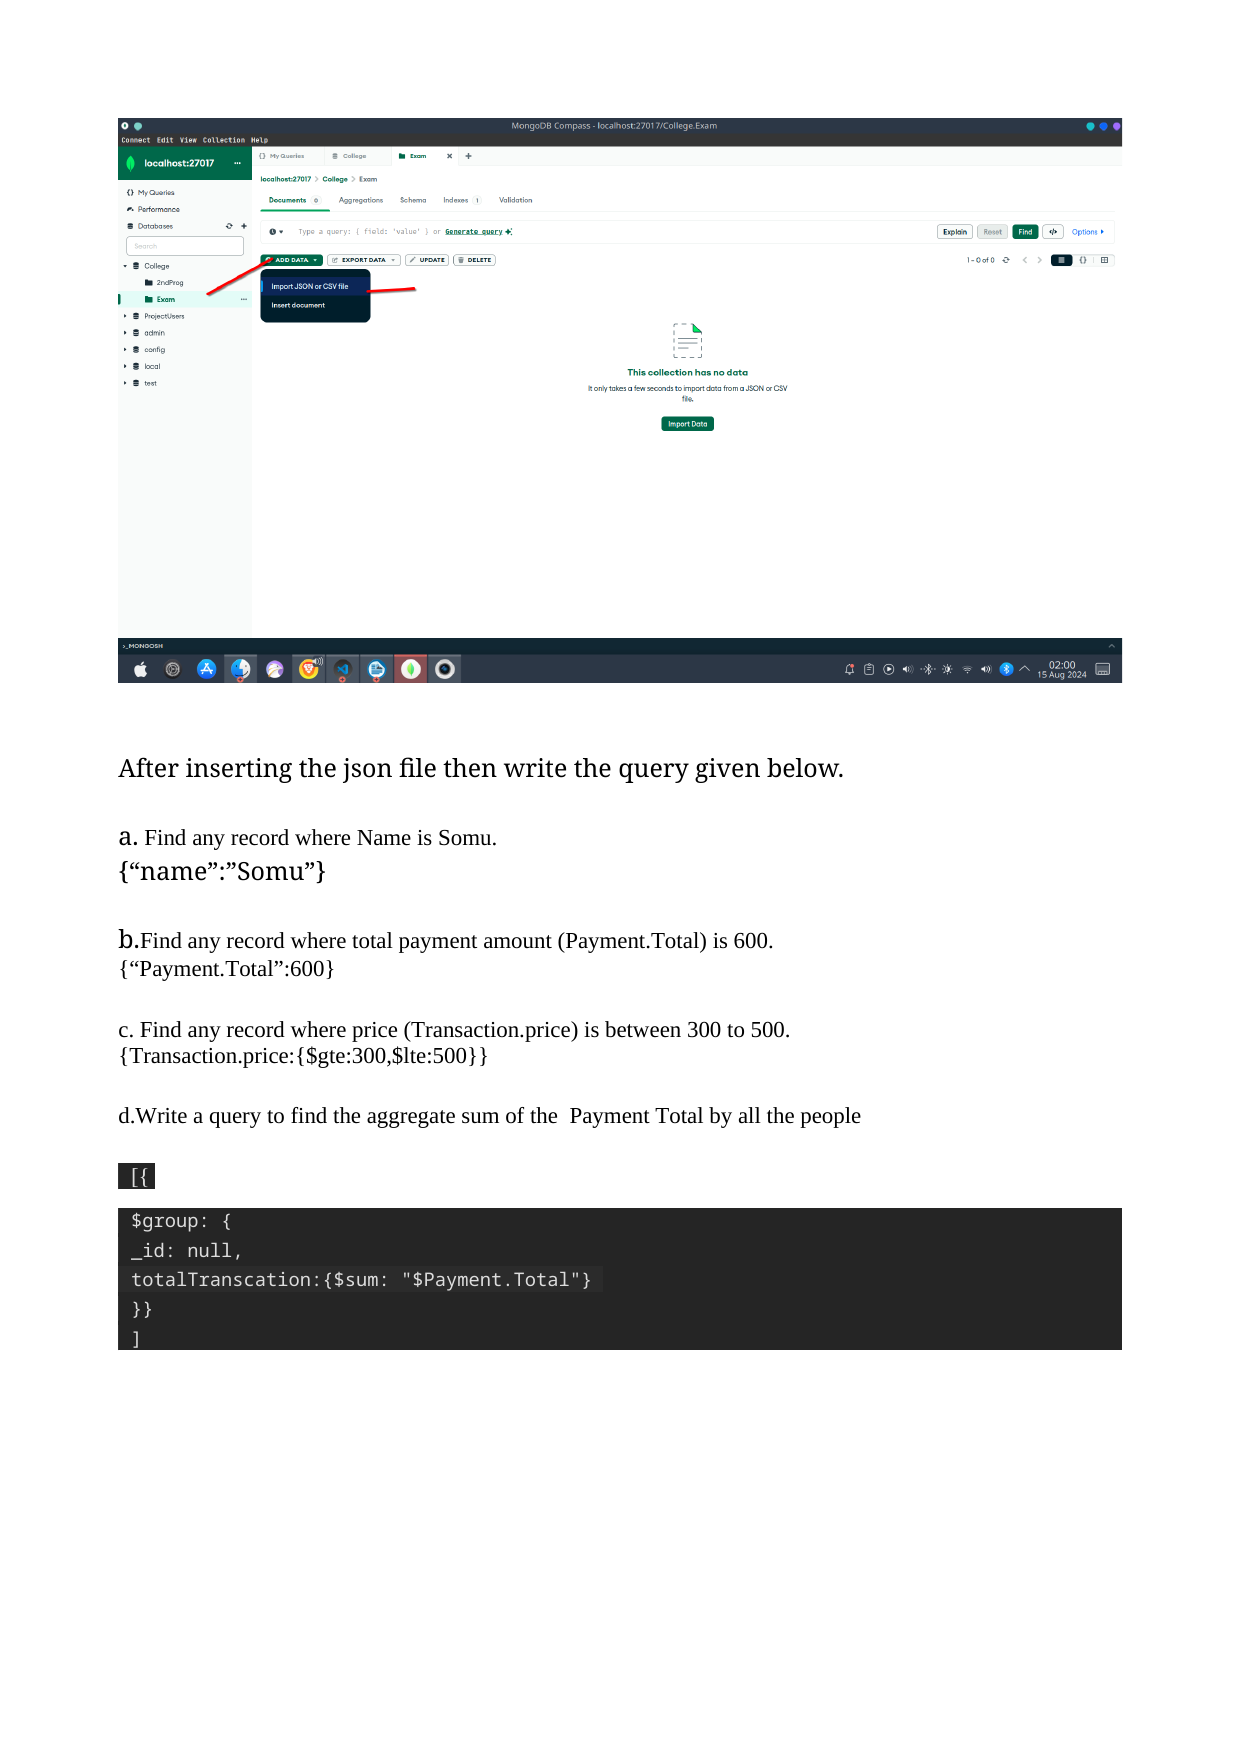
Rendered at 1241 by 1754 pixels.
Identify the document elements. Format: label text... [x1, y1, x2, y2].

text a. Find any record where Name is Somu. [118, 819, 1122, 853]
list totalTranscation:{$sum: "$Payment.Total"} [119, 1266, 1122, 1292]
text c. Find any record where price (Transaction.price) is between 300 to 500. [118, 1016, 1122, 1042]
text {“Payment.Total”:600} [118, 955, 1122, 982]
text {Transaction.price:{$gte:300,$lte:500}} [118, 1042, 1122, 1068]
text After inserting the json file then write the query given below. [118, 751, 1122, 785]
list }} [119, 1296, 1122, 1321]
list $group: { [119, 1208, 1122, 1233]
text d.Write a query to find the aggregate sum of the Payment Total by all the people [118, 1102, 1122, 1129]
text [{ [119, 1163, 1122, 1189]
text b.Find any record where total payment amount (Payment.Total) is 600. [118, 921, 1122, 955]
text {“name”:”Somu”} [118, 853, 1122, 887]
list ] [119, 1325, 1122, 1350]
picture [118, 118, 1123, 683]
list _id: null, [119, 1237, 1122, 1262]
